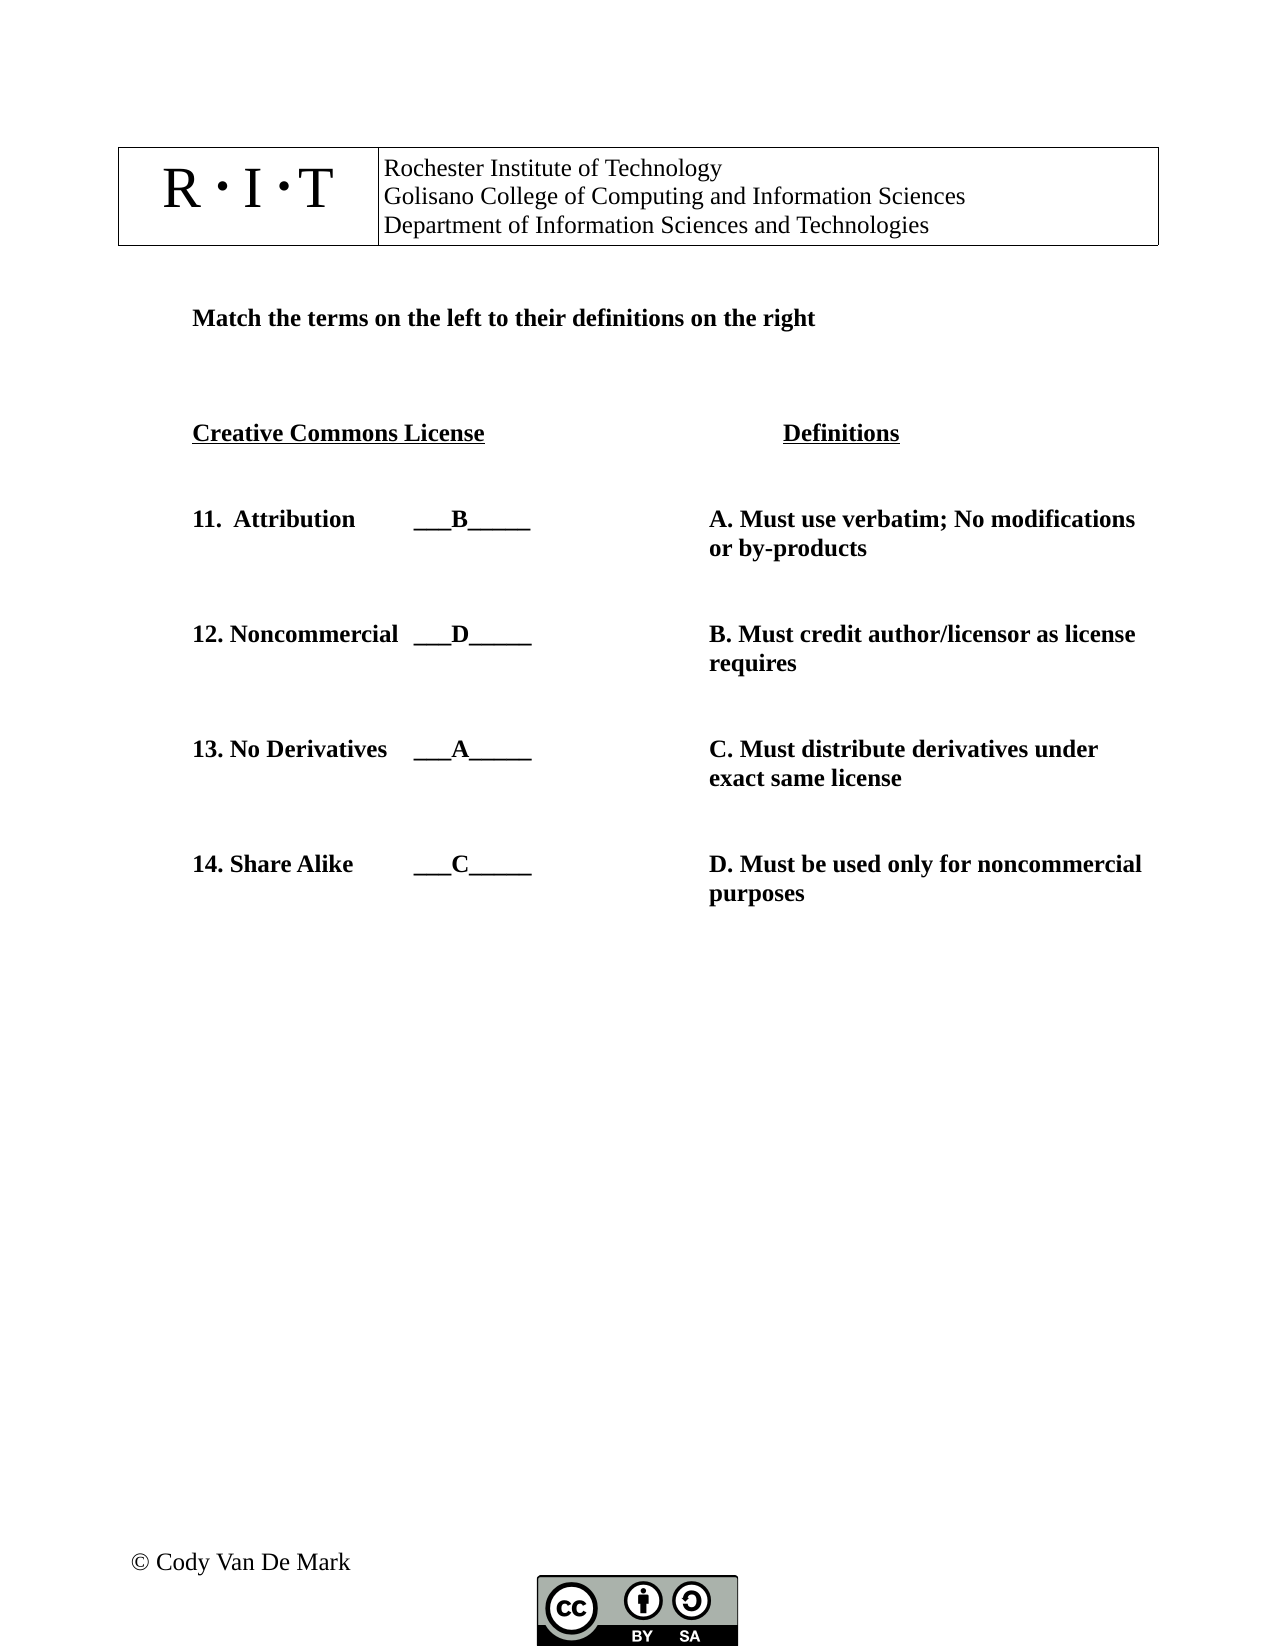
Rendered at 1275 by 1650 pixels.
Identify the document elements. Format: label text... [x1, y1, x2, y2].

text 14. Share Alike ___C_____ D. Must be used only for noncommercial purposes [118, 792, 1157, 907]
text Match the terms on the left to their definitions on the right Creative Commons License Definitions 11. Attribution ___B_____ A. Must use verbatim; No modifications or by-products [118, 303, 1157, 591]
picture [536, 1575, 739, 1646]
text 12. Noncommercial ___D_____ B. Must credit author/licensor as license requires 13. No Derivatives ___A_____ C. Must distribute derivatives under exact same license [118, 619, 1157, 792]
